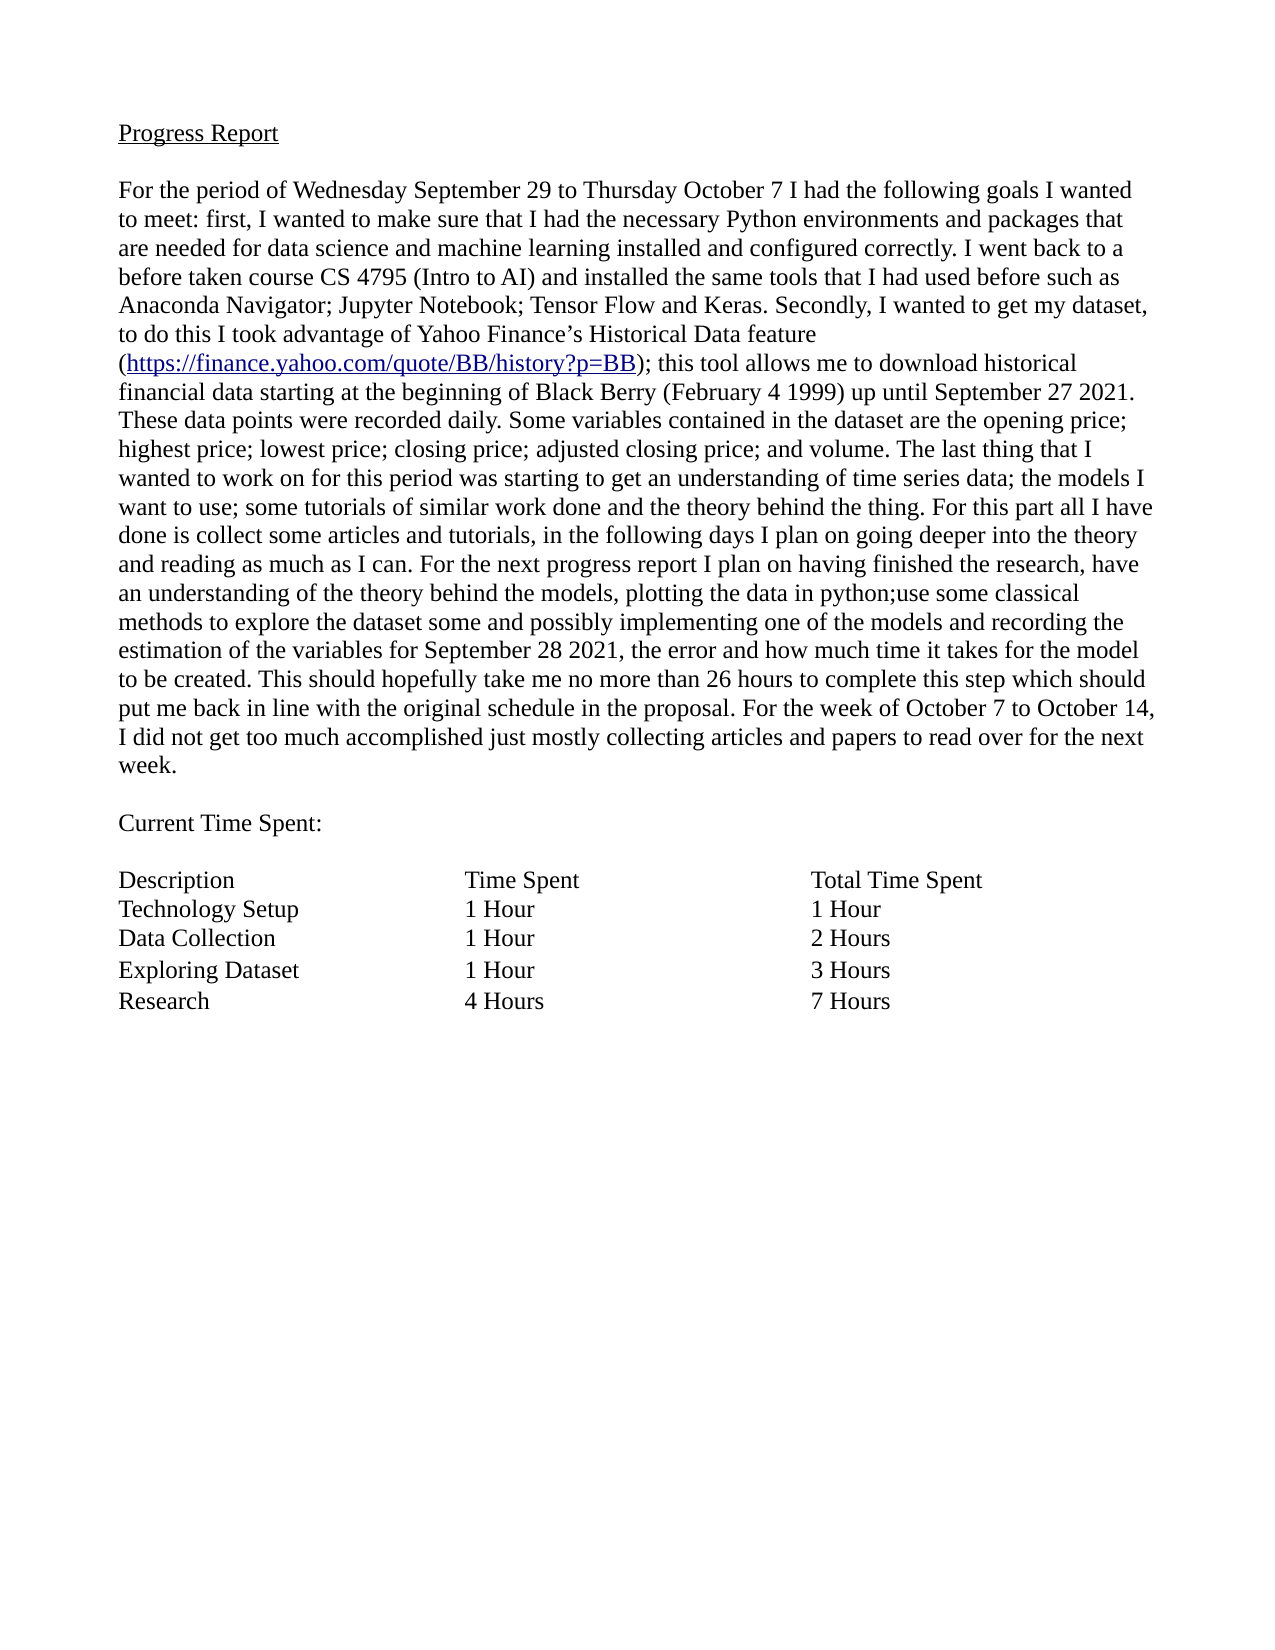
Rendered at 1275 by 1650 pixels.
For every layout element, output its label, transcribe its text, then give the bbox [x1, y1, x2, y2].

table_cell 3 Hours [811, 955, 1157, 986]
table_header Total Time Spent [811, 866, 1157, 894]
table_header Time Spent [464, 866, 811, 894]
table_cell 1 Hour [464, 894, 811, 923]
table_header Description [118, 866, 464, 894]
table_cell 2 Hours [811, 923, 1157, 955]
text Current Time Spent: [118, 808, 1157, 837]
text Progress Report [118, 118, 1157, 147]
table_cell Research [118, 986, 464, 1018]
text For the period of Wednesday September 29 to Thursday October 7 I had the following goals I wanted to meet: first, I wanted to make sure that I had the necessary Python environments and packages that are needed for data science and machine learning installed and configured correctly. I went back to a before taken course CS 4795 (Intro to AI) and installed the same tools that I had used before such as Anaconda Navigator; Jupyter Notebook; Tensor Flow and Keras. Secondly, I wanted to get my dataset, to do this I took advantage of Yahoo Finance’s Historical Data feature (https://finance.yahoo.com/quote/BB/history?p=BB); this tool allows me to download historical financial data starting at the beginning of Black Berry (February 4 1999) up until September 27 2021. These data points were recorded daily. Some variables contained in the dataset are the opening price; highest price; lowest price; closing price; adjusted closing price; and volume. The last thing that I wanted to work on for this period was starting to get an understanding of time series data; the models I want to use; some tutorials of similar work done and the theory behind the thing. For this part all I have done is collect some articles and tutorials, in the following days I plan on going deeper into the theory and reading as much as I can. For the next progress report I plan on having finished the research, have an understanding of the theory behind the models, plotting the data in python;use some classical methods to explore the dataset some and possibly implementing one of the models and recording the estimation of the variables for September 28 2021, the error and how much time it takes for the model to be created. This should hopefully take me no more than 26 hours to complete this step which should put me back in line with the original schedule in the proposal. For the week of October 7 to October 14, I did not get too much accomplished just mostly collecting articles and papers to read over for the next week. [118, 176, 1157, 779]
table_cell 4 Hours [464, 986, 811, 1018]
table_cell Technology Setup [118, 894, 464, 923]
table_cell 1 Hour [811, 894, 1157, 923]
table_cell 1 Hour [464, 955, 811, 986]
table_cell Data Collection [118, 923, 464, 955]
table_cell 7 Hours [811, 986, 1157, 1018]
table_cell 1 Hour [464, 923, 811, 955]
table_cell Exploring Dataset [118, 955, 464, 986]
